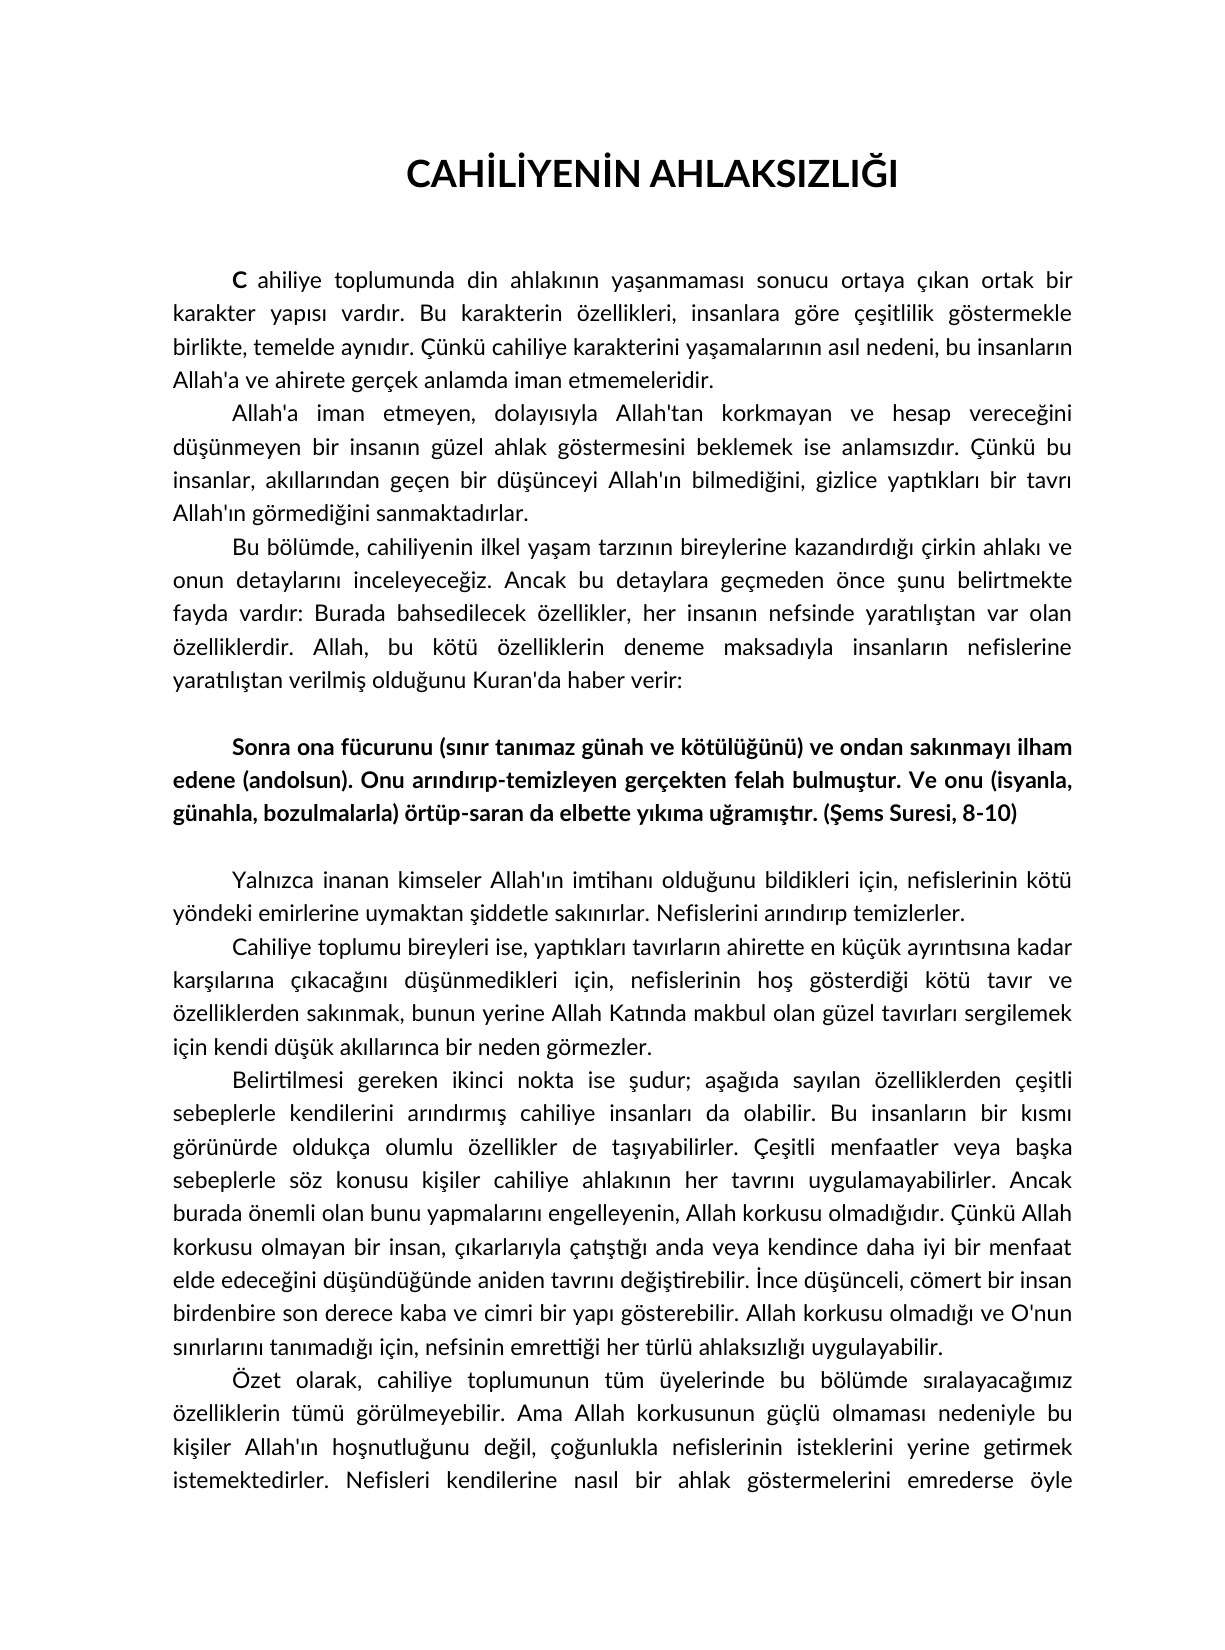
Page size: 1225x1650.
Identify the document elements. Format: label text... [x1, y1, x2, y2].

text Cahiliye toplumu bireyleri ise, yaptıkları tavırların ahirette en küçük ayrıntısına kadar karşılarına çıkacağını düşünmedikleri için, nefislerinin hoş gösterdiği kötü tavır ve özelliklerden sakınmak, bunun yerine Allah Katında makbul olan güzel tavırları sergilemek için kendi düşük akıllarınca bir neden görmezler. [173, 928, 1073, 1062]
subtitle CAHİLİYENİN AHLAKSIZLIĞI [173, 150, 1073, 195]
text Belirtilmesi gereken ikinci nokta ise şudur; aşağıda sayılan özelliklerden çeşitli sebeplerle kendilerini arındırmış cahiliye insanları da olabilir. Bu insanların bir kısmı görünürde oldukça olumlu özellikler de taşıyabilirler. Çeşitli menfaatler veya başka sebeplerle söz konusu kişiler cahiliye ahlakının her tavrını uygulamayabilirler. Ancak burada önemli olan bunu yapmalarını engelleyenin, Allah korkusu olmadığıdır. Çünkü Allah korkusu olmayan bir insan, çıkarlarıyla çatıştığı anda veya kendince daha iyi bir menfaat elde edeceğini düşündüğünde aniden tavrını değiştirebilir. İnce düşünceli, cömert bir insan birdenbire son derece kaba ve cimri bir yapı gösterebilir. Allah korkusu olmadığı ve O'nun sınırlarını tanımadığı için, nefsinin emrettiği her türlü ahlaksızlığı uygulayabilir. [173, 1062, 1073, 1362]
text Cahiliye toplumunda din ahlakının yaşanmaması sonucu ortaya çıkan ortak bir karakter yapısı vardır. Bu karakterin özellikleri, insanlara göre çeşitlilik göstermekle birlikte, temelde aynıdır. Çünkü cahiliye karakterini yaşamalarının asıl nedeni, bu insanların Allah'a ve ahirete gerçek anlamda iman etmemeleridir. [173, 262, 1073, 395]
text Özet olarak, cahiliye toplumunun tüm üyelerinde bu bölümde sıralayacağımız özelliklerin tümü görülmeyebilir. Ama Allah korkusunun güçlü olmaması nedeniyle bu kişiler Allah'ın hoşnutluğunu değil, çoğunlukla nefislerinin isteklerini yerine getirmek istemektedirler. Nefisleri kendilerine nasıl bir ahlak göstermelerini emrederse öyle [173, 1362, 1073, 1495]
text Yalnızca inanan kimseler Allah'ın imtihanı olduğunu bildikleri için, nefislerinin kötü yöndeki emirlerine uymaktan şiddetle sakınırlar. Nefislerini arındırıp temizlerler. [173, 862, 1073, 928]
text Bu bölümde, cahiliyenin ilkel yaşam tarzının bireylerine kazandırdığı çirkin ahlakı ve onun detaylarını inceleyeceğiz. Ancak bu detaylara geçmeden önce şunu belirtmekte fayda vardır: Burada bahsedilecek özellikler, her insanın nefsinde yaratılıştan var olan özelliklerdir. Allah, bu kötü özelliklerin deneme maksadıyla insanların nefislerine yaratılıştan verilmiş olduğunu Kuran'da haber verir: [173, 528, 1073, 695]
text Allah'a iman etmeyen, dolayısıyla Allah'tan korkmayan ve hesap vereceğini düşünmeyen bir insanın güzel ahlak göstermesini beklemek ise anlamsızdır. Çünkü bu insanlar, akıllarından geçen bir düşünceyi Allah'ın bilmediğini, gizlice yaptıkları bir tavrı Allah'ın görmediğini sanmaktadırlar. [173, 395, 1073, 528]
text Sonra ona fücurunu (sınır tanımaz günah ve kötülüğünü) ve ondan sakınmayı ilham edene (andolsun). Onu arındırıp-temizleyen gerçekten felah bulmuştur. Ve onu (isyanla, günahla, bozulmalarla) örtüp-saran da elbette yıkıma uğramıştır. (Şems Suresi, 8-10) [173, 728, 1073, 828]
